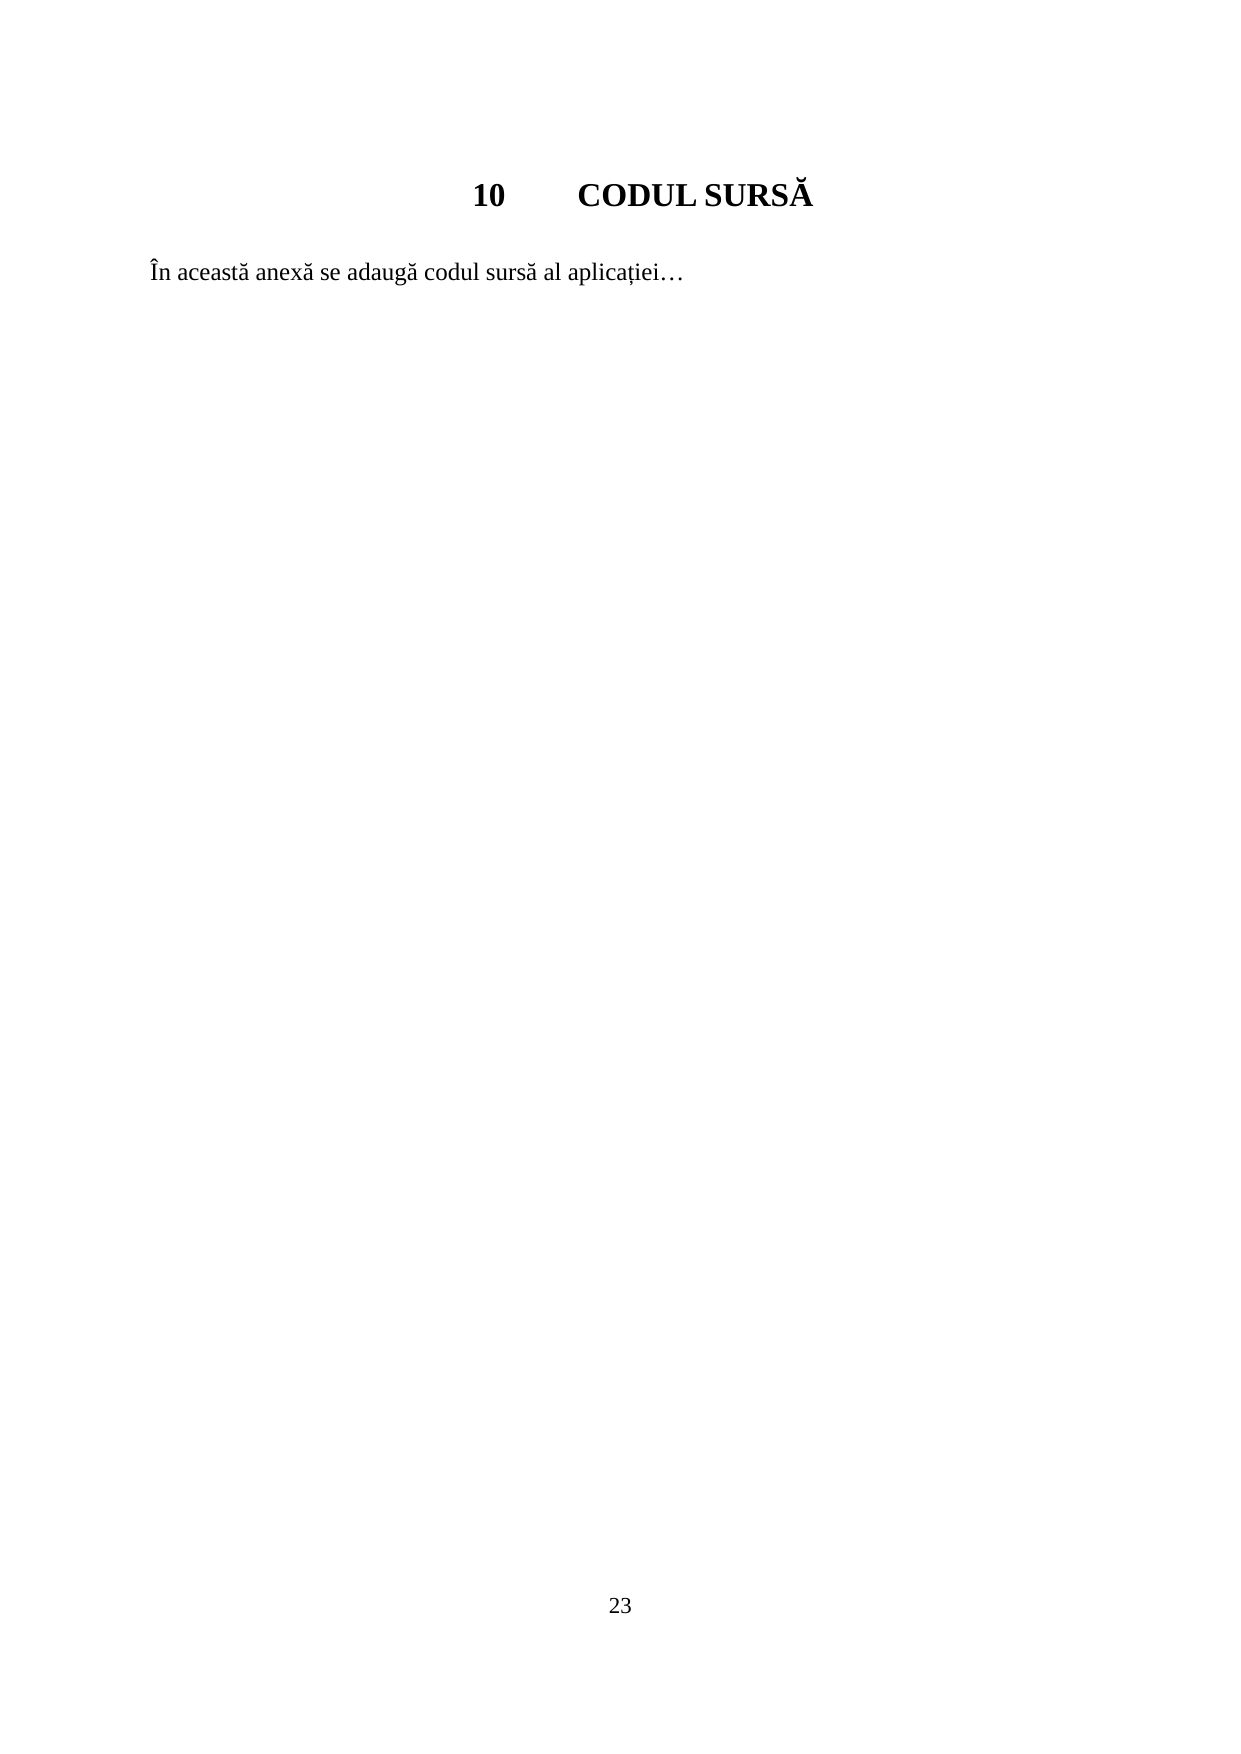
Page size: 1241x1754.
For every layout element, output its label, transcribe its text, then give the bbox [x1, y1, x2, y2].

subtitle Codul sursă [195, 175, 1090, 213]
text În această anexă se adaugă codul sursă al aplicației… [150, 257, 1090, 286]
